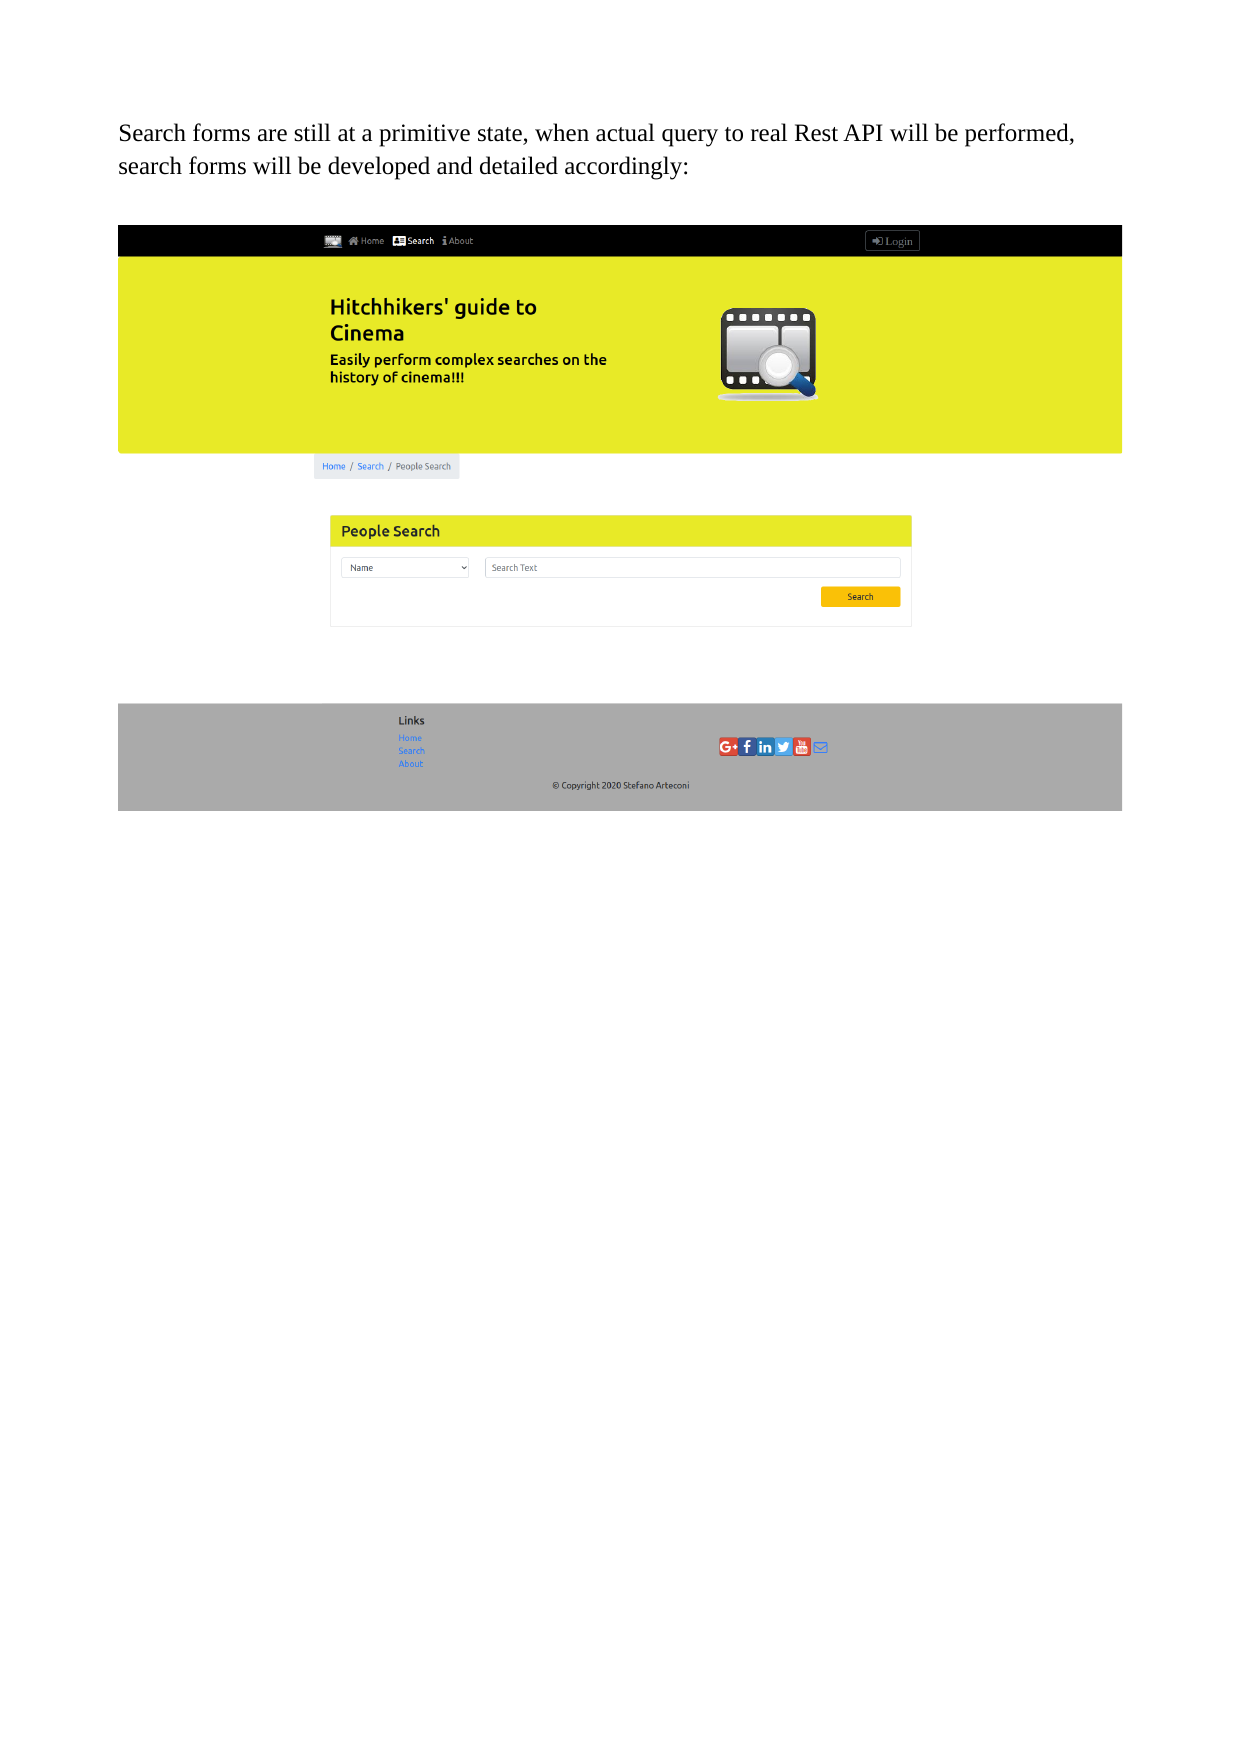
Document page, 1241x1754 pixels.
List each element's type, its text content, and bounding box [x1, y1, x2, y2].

text Search forms are still at a primitive state, when actual query to real Rest API will be performed, search forms will be developed and detailed accordingly: [118, 118, 1122, 180]
picture [118, 198, 1123, 811]
